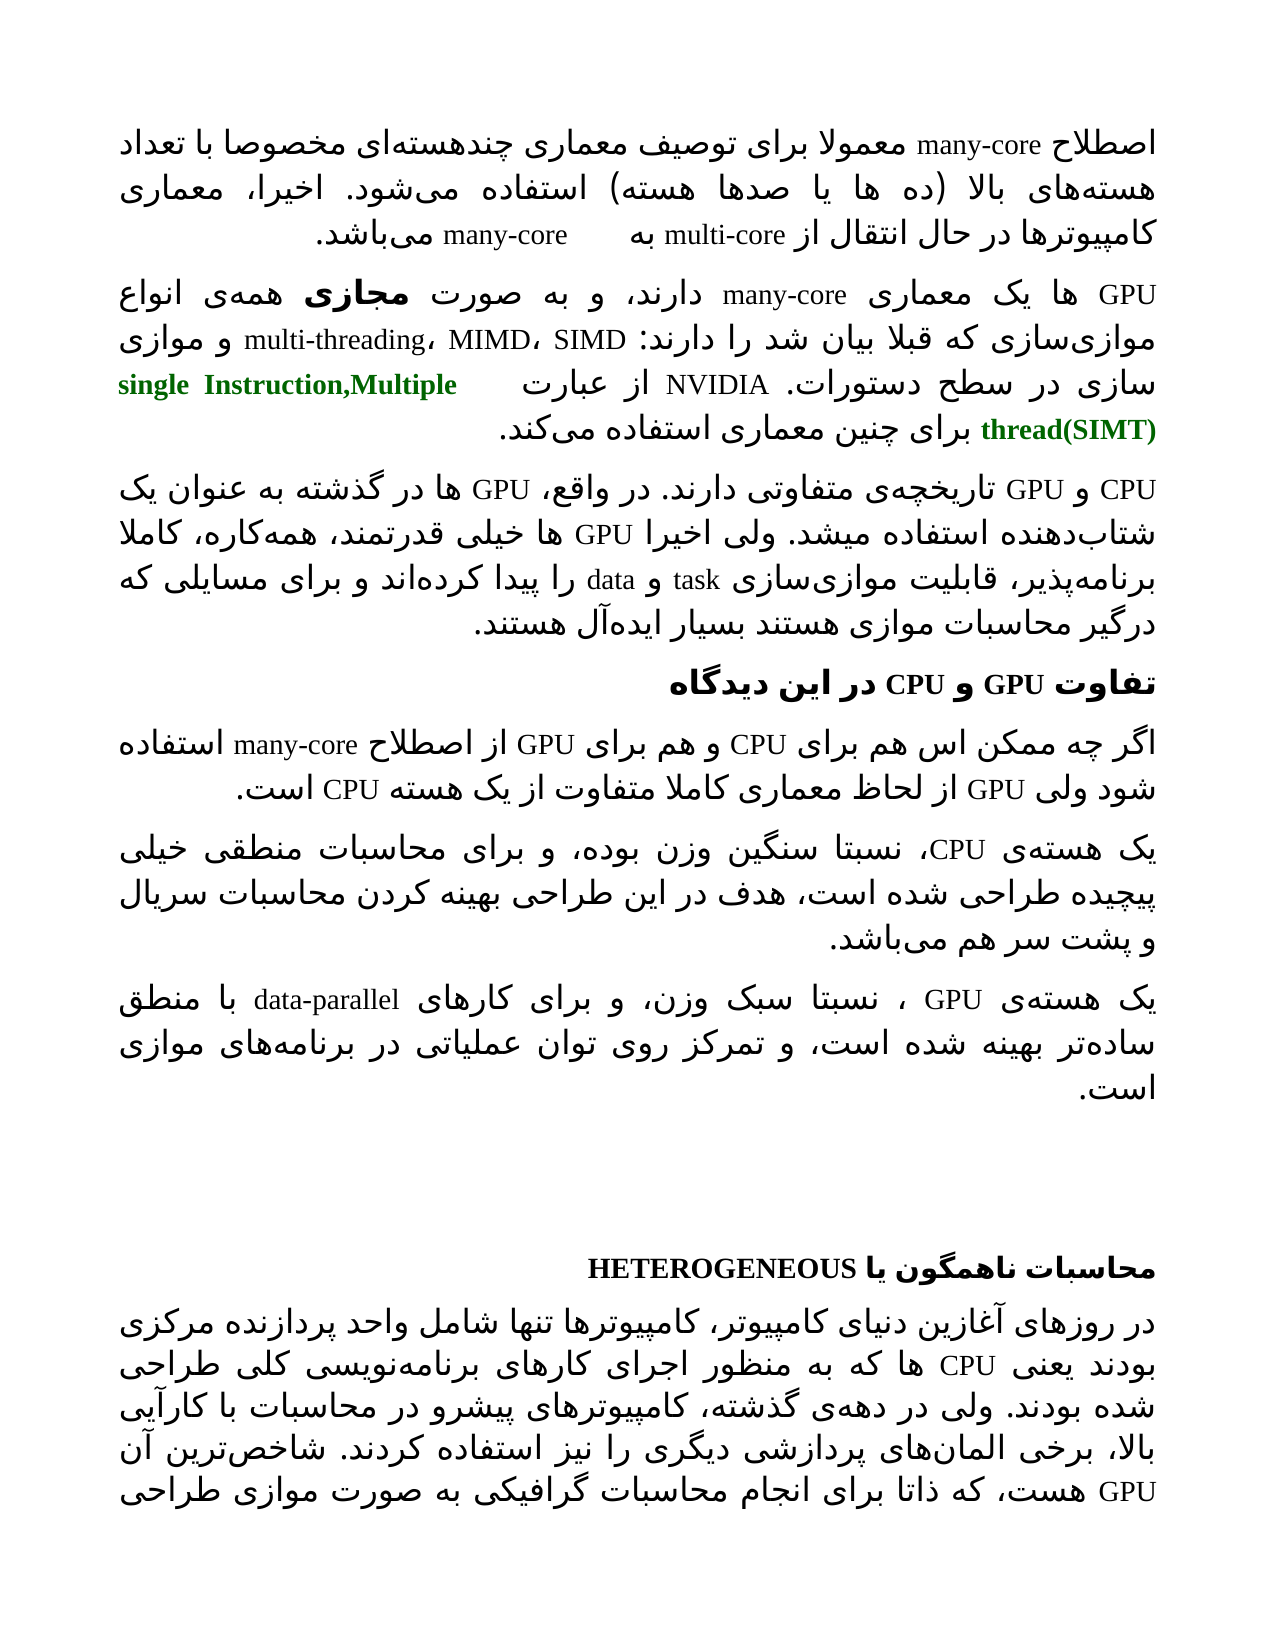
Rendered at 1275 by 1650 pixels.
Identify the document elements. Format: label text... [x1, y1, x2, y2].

text یک هسته‌ی GPU ، نسبتا سبک وزن، و برای کارهای data-parallel با منطق ساده‌تر بهینه شده است، و تمرکز روی توان عملیاتی در برنامه‌های موازی است. [118, 973, 1157, 1108]
text تفاوت GPU و CPU در این دیدگاه [118, 658, 1157, 703]
text CPU و GPU تاریخچه‌ی متفاوتی دارند. در واقع، GPU ها در گذشته به عنوان یک شتاب‌دهنده استفاده میشد. ولی اخیرا GPU ها خیلی قدرتمند، همه‌کاره، کاملا برنامه‌پذیر، قابلیت موازی‌سازی task و data را پیدا کرده‌اند و برای مسایلی که درگیر محاسبات موازی هستند بسیار ایده‌آل هستند. [118, 463, 1157, 643]
text در روز‌های آغازین دنیای کامپیوتر، کامپیوتر‌ها تنها شامل واحد پردازنده مرکزی بودند یعنی CPU ها که به منظور اجرای کارهای برنامه‌نویسی کلی طراحی شده بودند. ولی در دهه‌ی گذشته، کامپیوتر‌های پیشرو در محاسبات با کارآیی بالا، برخی المان‌های پردازشی دیگری را نیز استفاده کردند. شاخص‌ترین آن GPU هست، که ذاتا برای انجام محاسبات گرافیکی به صورت موازی طراحی شده است. در طی زمان، GPU ها قوی‌تر و جامع‌تر شده، و باعث شد که بتوان از آن‌ها برای مقاصد کلی در کارهای محاسباتی استفاده کرد یعنی کارهای general-purpose که این کار با یک کارآیی فوق العاده و توان مصرفی بهینه انجام می‌شود. [118, 1300, 1157, 1510]
text یک هسته‌ی CPU، نسبتا سنگین وزن بوده، و برای محاسبات منطقی خیلی پیچیده طراحی شده است، هدف در این طراحی بهینه کردن محاسبات سریال و پشت سر هم می‌باشد. [118, 823, 1157, 958]
text اصطلاح many-core معمولا برای توصیف معماری چند‌هسته‌ای مخصوصا با تعداد هسته‌های بالا (ده ها یا صدها هسته) استفاده می‌شود. اخیرا، معماری کامپیوتر‌ها در حال انتقال از multi-core به many-core می‌باشد. [118, 118, 1157, 253]
text اگر چه ممکن اس هم برای CPU و هم برای GPU از اصطلاح many-core استفاده شود ولی GPU از لحاظ معماری کاملا متفاوت از یک هسته CPU است. [118, 718, 1157, 808]
text GPU ها یک معماری many-core دارند، و به صورت مجازی همه‌ی انواع موازی‌سازی که قبلا بیان شد را دارند: multi-threading، MIMD، SIMD و موازی سازی در سطح دستورات. NVIDIA از عبارت single Instruction,Multiple thread(SIMT) برای چنین معماری استفاده می‌کند. [118, 268, 1157, 448]
subtitle محاسبات ناهمگون یا HETEROGENEOUS [118, 1243, 1157, 1288]
